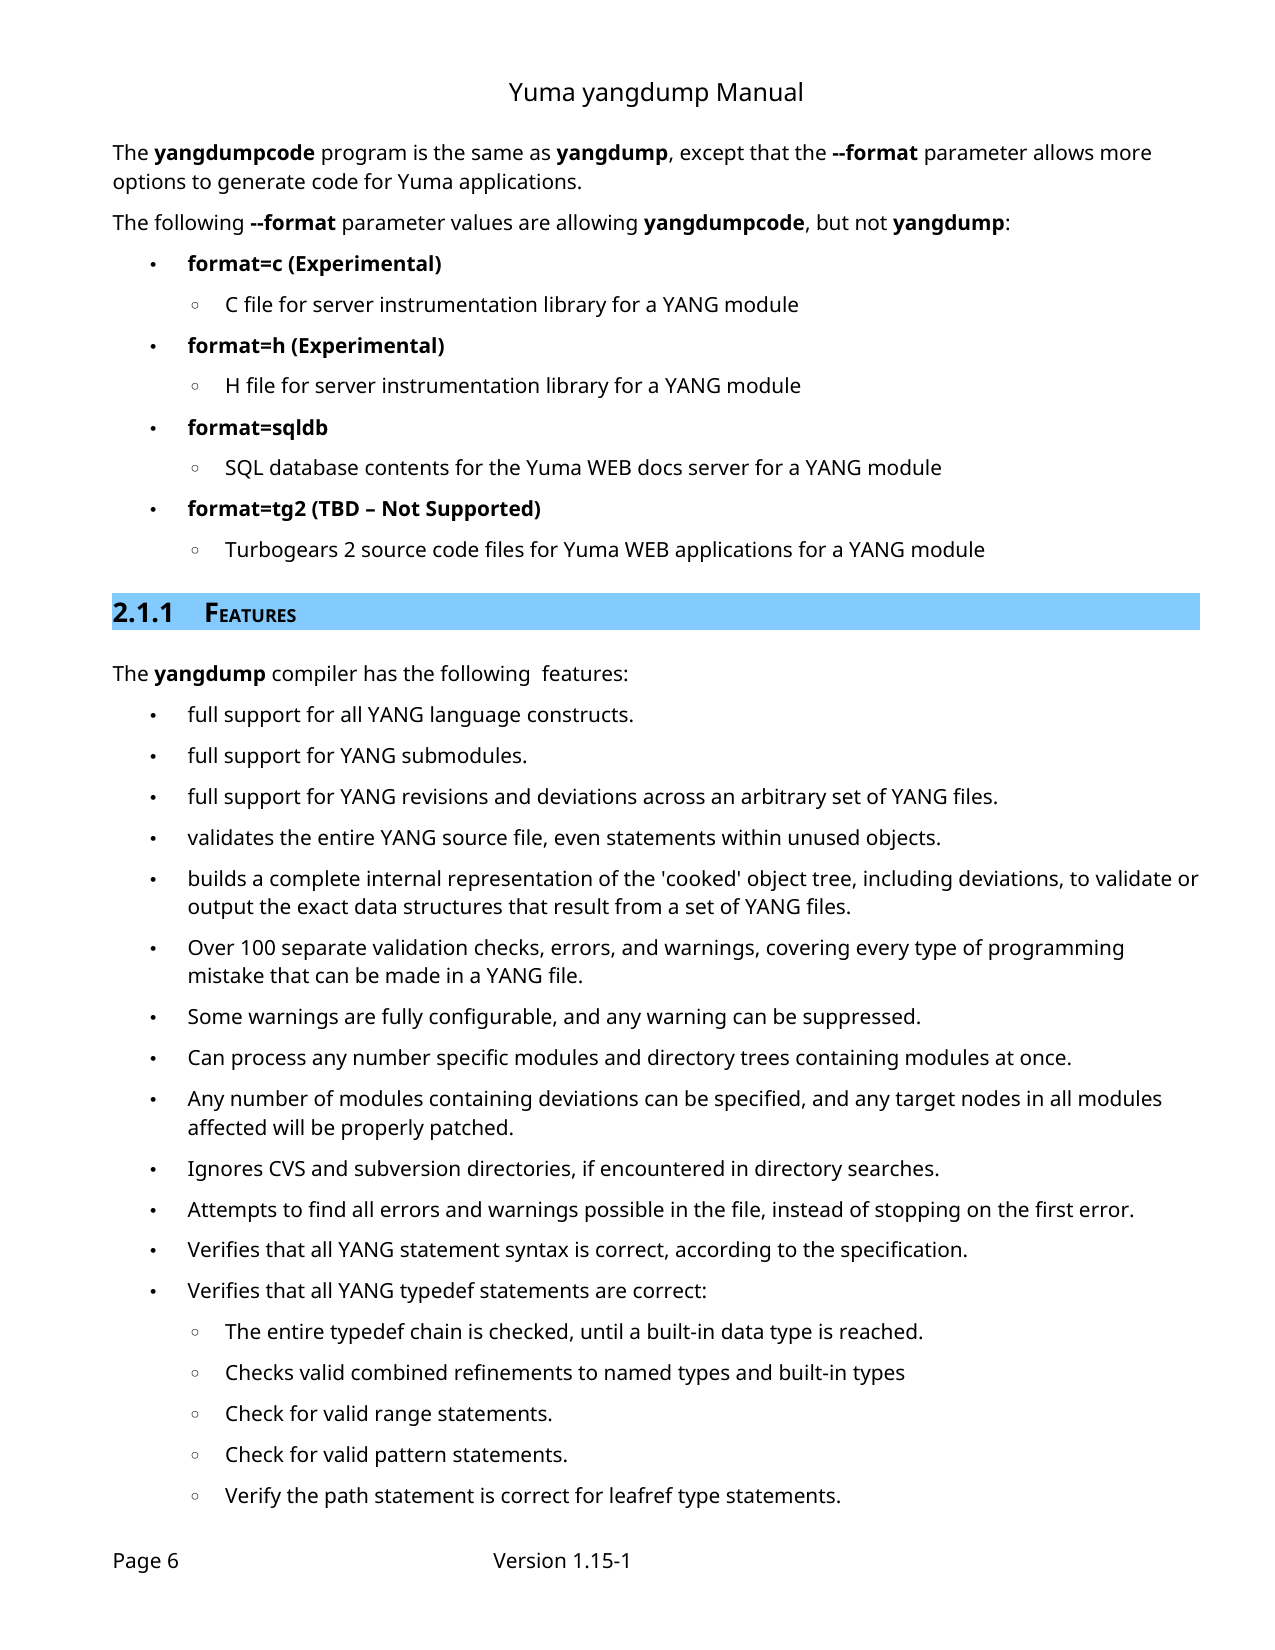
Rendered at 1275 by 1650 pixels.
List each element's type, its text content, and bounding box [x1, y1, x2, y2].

text The yangdump compiler has the following features: [112, 659, 1200, 687]
list validates the entire YANG source file, even statements within unused objects. [150, 823, 1200, 851]
list full support for YANG submodules. [150, 741, 1200, 769]
list Can process any number specific modules and directory trees containing modules at once. [150, 1043, 1200, 1072]
list format=h (Experimental) [150, 331, 1200, 359]
list Checks valid combined refinements to named types and built-in types [187, 1358, 1200, 1387]
list Verifies that all YANG typedef statements are correct: [150, 1277, 1200, 1305]
list builds a complete internal representation of the 'cooked' object tree, including deviations, to validate or output the exact data structures that result from a set of YANG files. [150, 864, 1200, 921]
list Turbogears 2 source code files for Yuma WEB applications for a YANG module [187, 535, 1200, 564]
text The following --format parameter values are allowing yangdumpcode, but not yangdump: [112, 208, 1200, 236]
list Ignores CVS and subversion directories, if encountered in directory searches. [150, 1154, 1200, 1182]
list Over 100 separate validation checks, errors, and warnings, covering every type of programming mistake that can be made in a YANG file. [150, 933, 1200, 990]
list full support for YANG revisions and deviations across an arbitrary set of YANG files. [150, 782, 1200, 810]
list Check for valid pattern statements. [187, 1440, 1200, 1469]
list full support for all YANG language constructs. [150, 700, 1200, 728]
list Attempts to find all errors and warnings possible in the file, instead of stopping on the first error. [150, 1195, 1200, 1223]
list Some warnings are fully configurable, and any warning can be suppressed. [150, 1002, 1200, 1031]
subtitle Features [112, 593, 1200, 630]
list Verifies that all YANG statement syntax is correct, according to the specification. [150, 1236, 1200, 1264]
list The entire typedef chain is checked, until a built-in data type is reached. [187, 1317, 1200, 1346]
list Check for valid range statements. [187, 1399, 1200, 1428]
list SQL database contents for the Yuma WEB docs server for a YANG module [187, 453, 1200, 482]
text The yangdumpcode program is the same as yangdump, except that the --format parameter allows more options to generate code for Yuma applications. [112, 138, 1200, 195]
list format=tg2 (TBD – Not Supported) [150, 494, 1200, 523]
list H file for server instrumentation library for a YANG module [187, 372, 1200, 400]
list format=c (Experimental) [150, 249, 1200, 277]
list format=sqldb [150, 413, 1200, 441]
list Any number of modules containing deviations can be specified, and any target nodes in all modules affected will be properly patched. [150, 1084, 1200, 1141]
list C file for server instrumentation library for a YANG module [187, 290, 1200, 318]
list Verify the path statement is correct for leafref type statements. [187, 1481, 1200, 1510]
